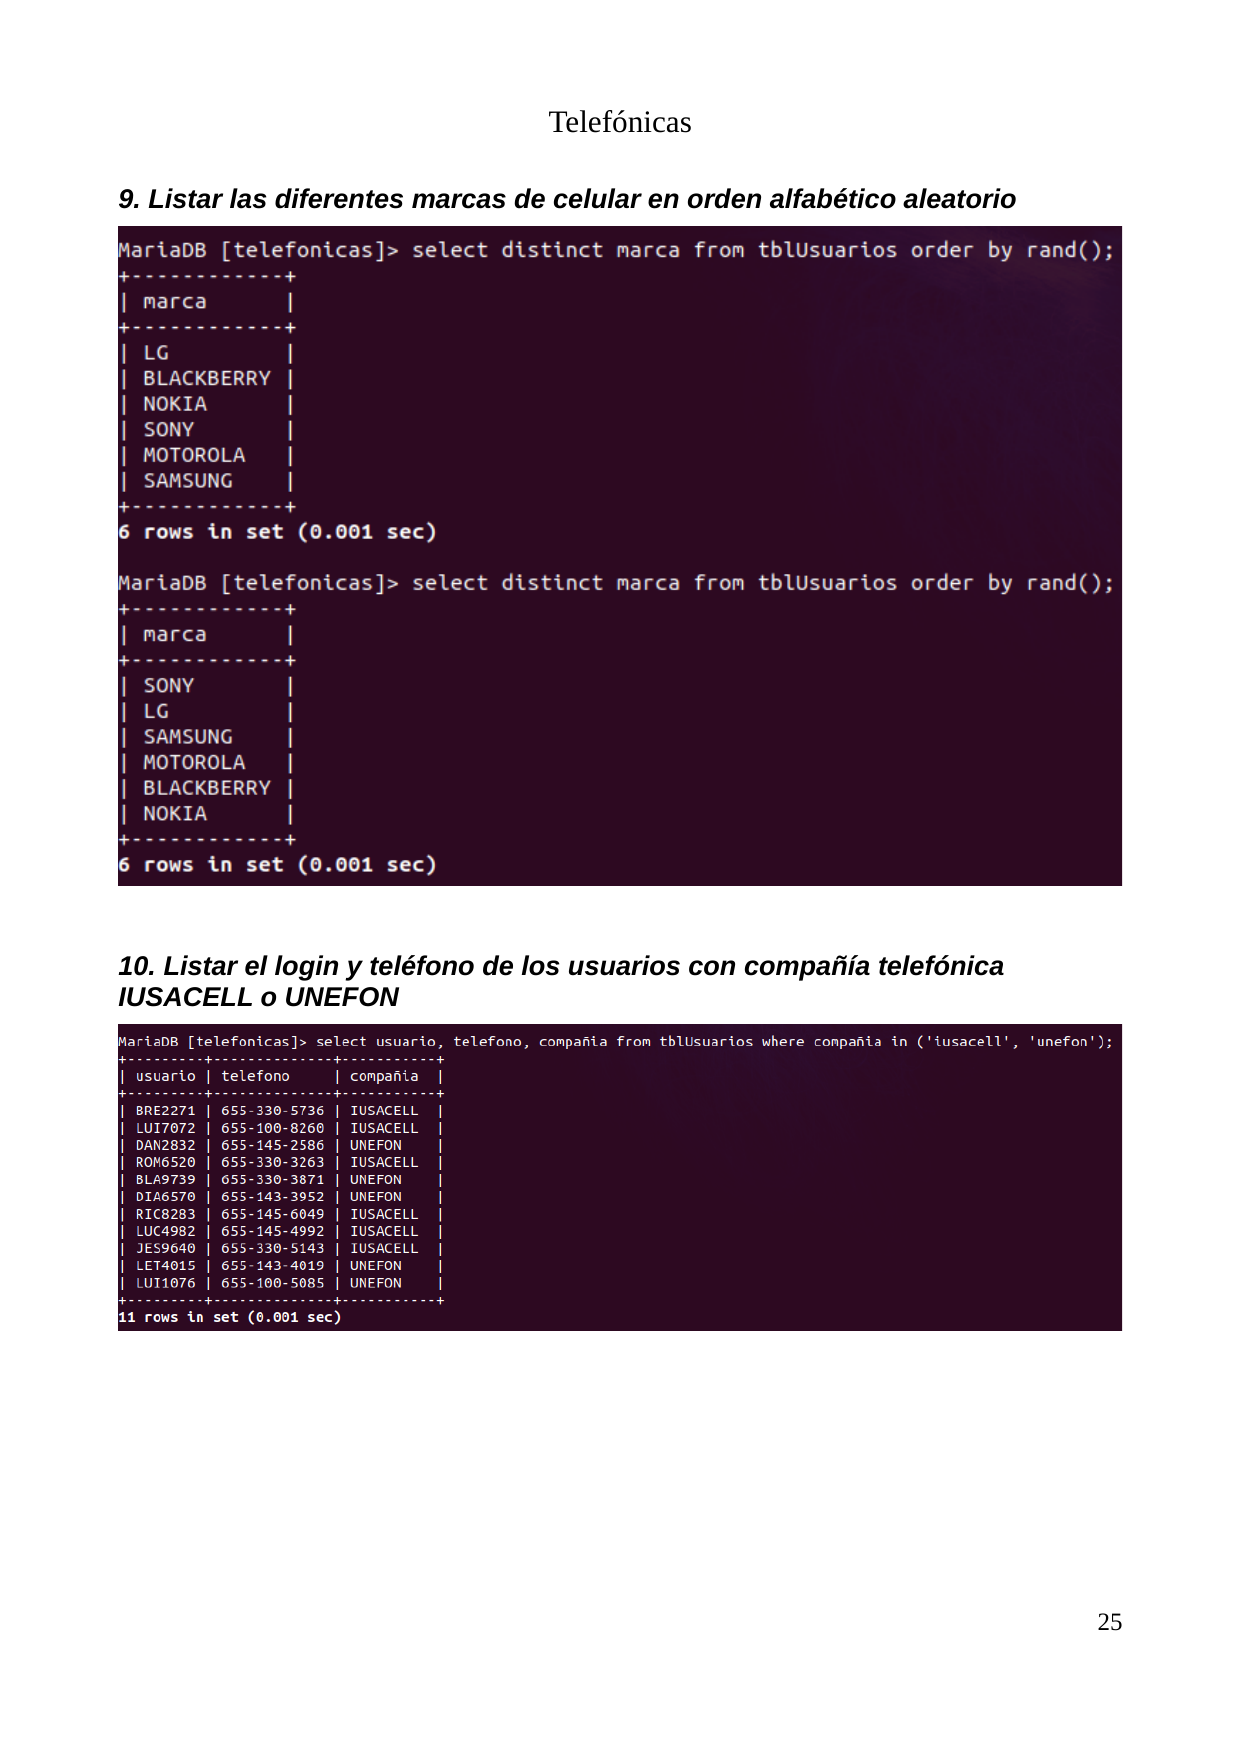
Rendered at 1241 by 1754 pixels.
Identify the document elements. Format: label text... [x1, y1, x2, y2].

picture [118, 1024, 1123, 1331]
subtitle 9. Listar las diferentes marcas de celular en orden alfabético aleatorio [118, 183, 1122, 214]
subtitle 10. Listar el login y teléfono de los usuarios con compañía telefónica IUSACELL o UNEFON [118, 950, 1122, 1012]
picture [118, 226, 1123, 886]
